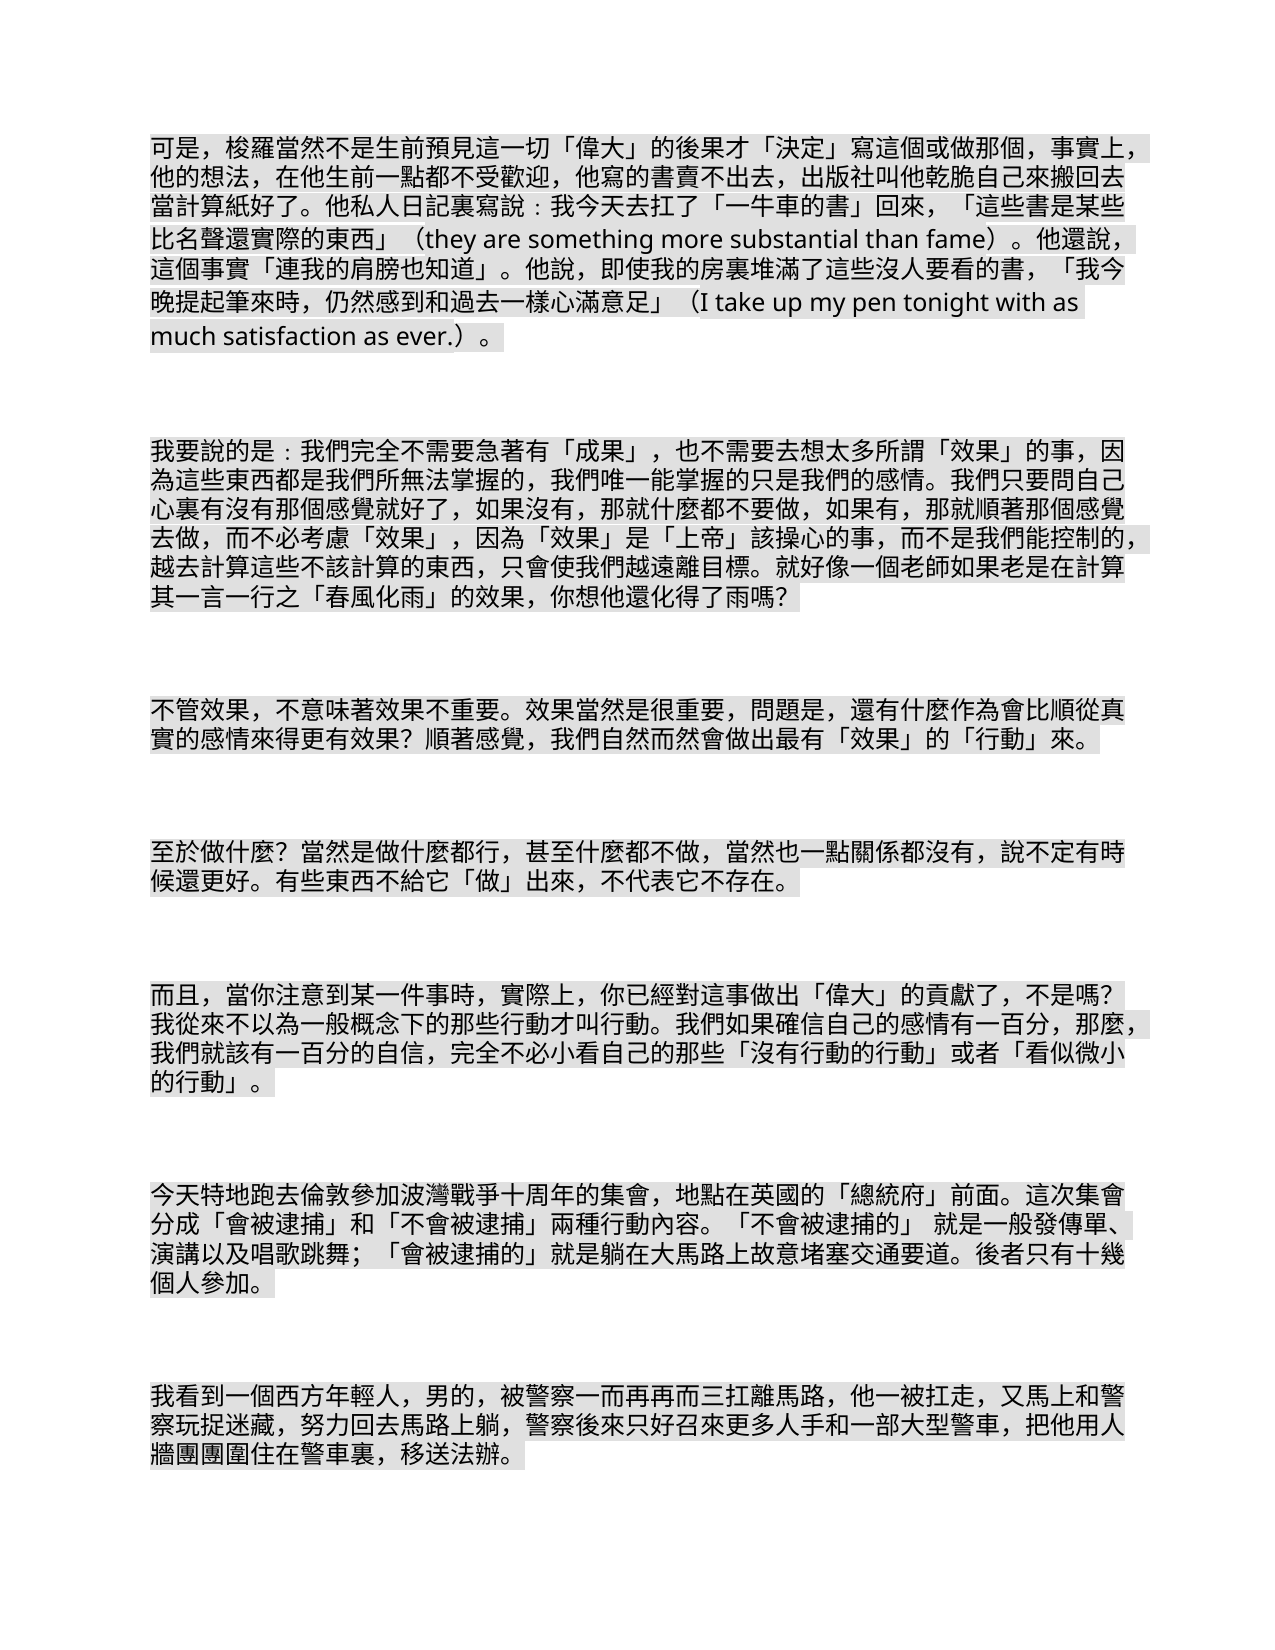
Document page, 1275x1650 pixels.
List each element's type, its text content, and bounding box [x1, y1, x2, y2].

text 我要說的是﹕我們完全不需要急著有「成果」，也不需要去想太多所謂「效果」的事，因為這些東西都是我們所無法掌握的，我們唯一能掌握的只是我們的感情。我們只要問自己心裏有沒有那個感覺就好了，如果沒有，那就什麼都不要做，如果有，那就順著那個感覺去做，而不必考慮「效果」，因為「效果」是「上帝」該操心的事，而不是我們能控制的，越去計算這些不該計算的東西，只會使我們越遠離目標。就好像一個老師如果老是在計算其一言一行之「春風化雨」的效果，你想他還化得了雨嗎？ [150, 437, 1125, 612]
text 不管效果，不意味著效果不重要。效果當然是很重要，問題是，還有什麼作為會比順從真實的感情來得更有效果？順著感覺，我們自然而然會做出最有「效果」的「行動」來。 [150, 696, 1125, 754]
text 至於做什麼？當然是做什麼都行，甚至什麼都不做，當然也一點關係都沒有，說不定有時候還更好。有些東西不給它「做」出來，不代表它不存在。 [150, 838, 1125, 897]
text 可是，梭羅當然不是生前預見這一切「偉大」的後果才「決定」寫這個或做那個，事實上，他的想法，在他生前一點都不受歡迎，他寫的書賣不出去，出版社叫他乾脆自己來搬回去當計算紙好了。他私人日記裏寫說﹕我今天去扛了「一牛車的書」回來，「這些書是某些比名聲還實際的東西」（they are something more substantial than fame）。他還說，這個事實「連我的肩膀也知道」。他說，即使我的房裏堆滿了這些沒人要看的書，「我今晚提起筆來時，仍然感到和過去一樣心滿意足」（I take up my pen tonight with as much satisfaction as ever.）。 [150, 134, 1125, 353]
text 今天特地跑去倫敦參加波灣戰爭十周年的集會，地點在英國的「總統府」前面。這次集會分成「會被逮捕」和「不會被逮捕」兩種行動內容。「不會被逮捕的」 就是一般發傳單、演講以及唱歌跳舞；「會被逮捕的」就是躺在大馬路上故意堵塞交通要道。後者只有十幾個人參加。 [150, 1182, 1125, 1298]
text 而且，當你注意到某一件事時，實際上，你已經對這事做出「偉大」的貢獻了，不是嗎？我從來不以為一般概念下的那些行動才叫行動。我們如果確信自己的感情有一百分，那麼，我們就該有一百分的自信，完全不必小看自己的那些「沒有行動的行動」或者「看似微小的行動」。 [150, 981, 1125, 1097]
text 我看到一個西方年輕人，男的，被警察一而再再而三扛離馬路，他一被扛走，又馬上和警察玩捉迷藏，努力回去馬路上躺，警察後來只好召來更多人手和一部大型警車，把他用人牆團團圍住在警車裏，移送法辦。 [150, 1382, 1125, 1470]
